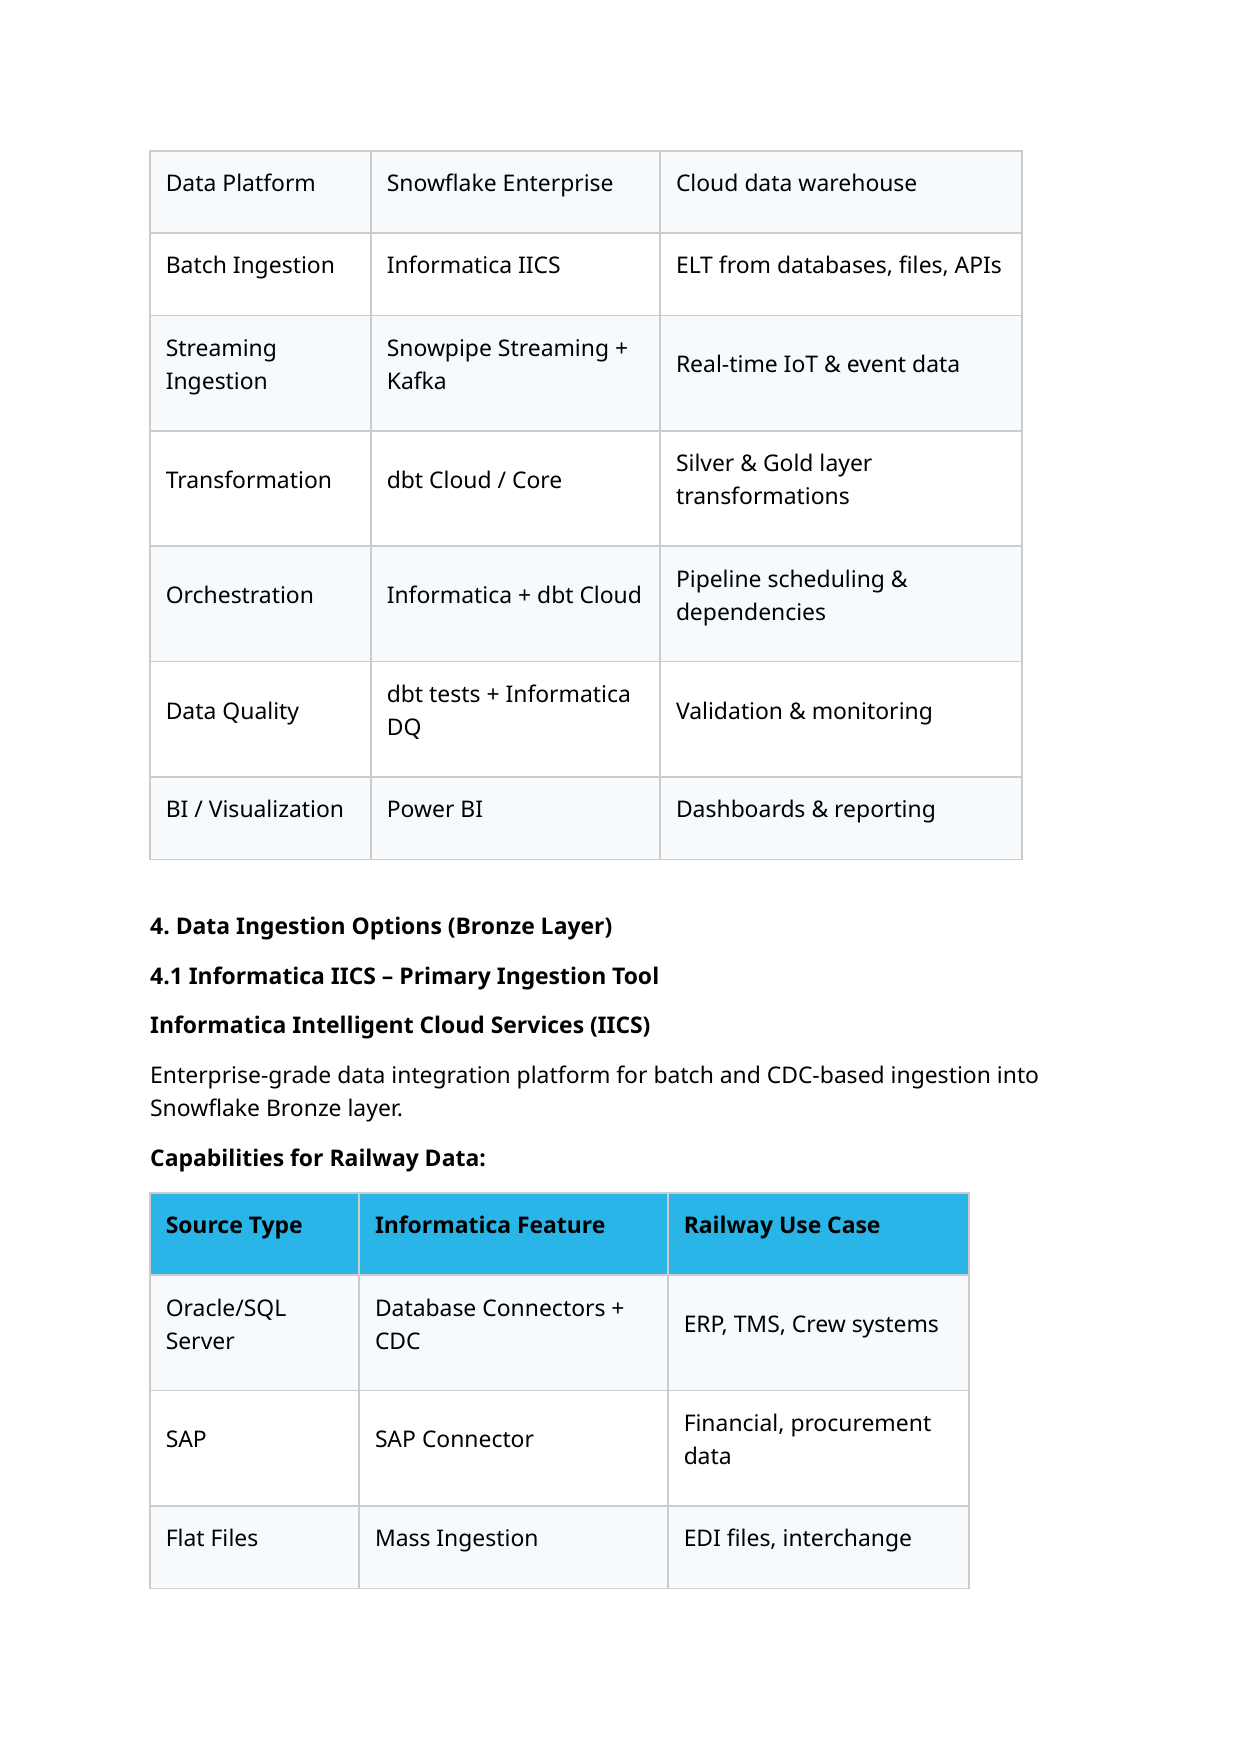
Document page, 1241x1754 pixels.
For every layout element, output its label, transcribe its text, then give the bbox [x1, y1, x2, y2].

table_cell Silver & Gold layer transformations [661, 432, 1021, 545]
table_cell SAP Connector [360, 1391, 667, 1505]
table_cell Data Platform [151, 152, 370, 232]
table_cell ELT from databases, files, APIs [661, 234, 1021, 314]
table_header Informatica Feature [360, 1194, 667, 1274]
table_cell dbt tests + Informatica DQ [372, 662, 659, 776]
table_cell Streaming Ingestion [151, 316, 370, 430]
table_cell Cloud data warehouse [661, 152, 1021, 232]
table_header Railway Use Case [669, 1194, 968, 1274]
table_cell Database Connectors + CDC [360, 1276, 667, 1390]
table_cell Informatica + dbt Cloud [372, 547, 659, 661]
table_cell Real-time IoT & event data [661, 316, 1021, 430]
table_cell Validation & monitoring [661, 662, 1021, 776]
table_cell Oracle/SQL Server [151, 1276, 358, 1390]
text Informatica Intelligent Cloud Services (IICS) [150, 1009, 1090, 1041]
table_cell dbt Cloud / Core [372, 432, 659, 545]
table_header Source Type [151, 1194, 358, 1274]
table_cell Orchestration [151, 547, 370, 661]
table_cell Mass Ingestion [360, 1507, 667, 1587]
table_cell SAP [151, 1391, 358, 1505]
table_cell BI / Visualization [151, 778, 370, 858]
text Capabilities for Railway Data: [150, 1142, 1090, 1173]
text Enterprise-grade data integration platform for batch and CDC-based ingestion into Snowflake Bronze layer. [150, 1059, 1090, 1124]
table_cell Transformation [151, 432, 370, 545]
table_cell ERP, TMS, Crew systems [669, 1276, 968, 1390]
text 4. Data Ingestion Options (Bronze Layer) [150, 910, 1090, 941]
table_cell Informatica IICS [372, 234, 659, 314]
table_cell Flat Files [151, 1507, 358, 1587]
table_cell Data Quality [151, 662, 370, 776]
table_cell Snowflake Enterprise [372, 152, 659, 232]
table_cell Batch Ingestion [151, 234, 370, 314]
table_cell Pipeline scheduling & dependencies [661, 547, 1021, 661]
table_cell Dashboards & reporting [661, 778, 1021, 858]
table_cell Power BI [372, 778, 659, 858]
text 4.1 Informatica IICS – Primary Ingestion Tool [150, 960, 1090, 991]
table_cell Snowpipe Streaming + Kafka [372, 316, 659, 430]
table_cell EDI files, interchange [669, 1507, 968, 1587]
table_cell Financial, procurement data [669, 1391, 968, 1505]
